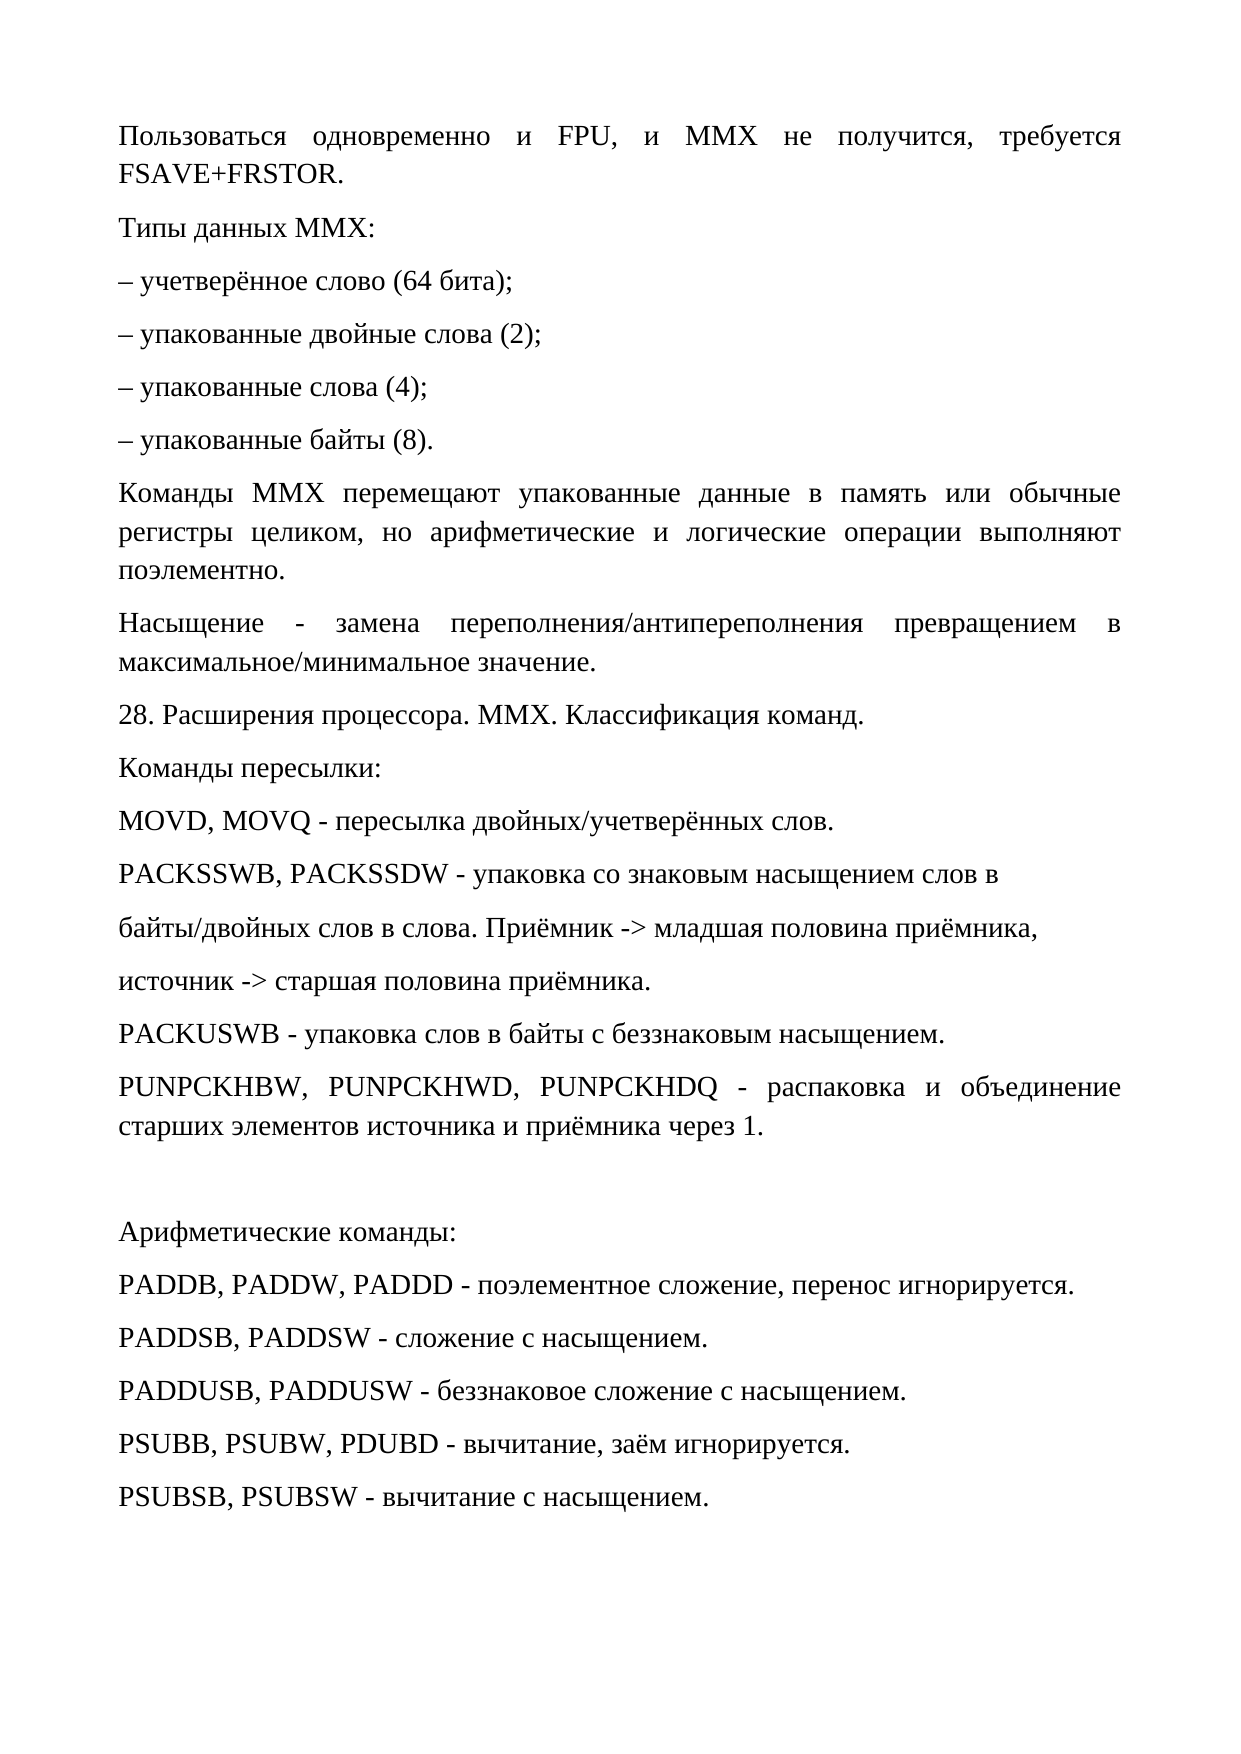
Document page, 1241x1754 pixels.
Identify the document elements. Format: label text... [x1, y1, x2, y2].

text байты/двойных слов в слова. Приёмник -> младшая половина приёмника, [118, 910, 1122, 943]
text PADDB, PADDW, PADDD - поэлементное сложение, перенос игнорируется. [118, 1267, 1122, 1301]
text – учетверённое слово (64 бита); [118, 263, 1122, 296]
text PSUBB, PSUBW, PDUBD - вычитание, заём игнорируется. [118, 1426, 1122, 1460]
text PACKSSWB, PACKSSDW - упаковка со знаковым насыщением слов в [118, 857, 1122, 890]
text источник -> старшая половина приёмника. [118, 963, 1122, 996]
text PADDUSB, PADDUSW - беззнаковое сложение с насыщением. [118, 1373, 1122, 1407]
text PADDSB, PADDSW - сложение с насыщением. [118, 1320, 1122, 1354]
text – упакованные слова (4); [118, 369, 1122, 403]
text 28. Расширения процессора. MMX. Классификация команд. [118, 697, 1122, 731]
text – упакованные двойные слова (2); [118, 316, 1122, 349]
text PUNPCKHBW, PUNPCKHWD, PUNPCKHDQ - распаковка и объединение старших элементов источника и приёмника через 1. [118, 1069, 1122, 1141]
text Команды пересылки: [118, 750, 1122, 784]
text Типы данных MMX: [118, 210, 1122, 243]
text PACKUSWB - упаковка слов в байты с беззнаковым насыщением. [118, 1016, 1122, 1049]
text Насыщение - замена переполнения/антипереполнения превращением в максимальное/минимальное значение. [118, 606, 1122, 678]
text Арифметические команды: [118, 1214, 1122, 1247]
text Пользоваться одновременно и FPU, и MMX не получится, требуется FSAVE+FRSTOR. [118, 118, 1122, 190]
text MOVD, MOVQ - пересылка двойных/учетверённых слов. [118, 803, 1122, 837]
text – упакованные байты (8). [118, 422, 1122, 456]
text PSUBSB, PSUBSW - вычитание с насыщением. [118, 1479, 1122, 1513]
text Команды MMX перемещают упакованные данные в память или обычные регистры целиком, но арифметические и логические операции выполняют поэлементно. [118, 475, 1122, 586]
